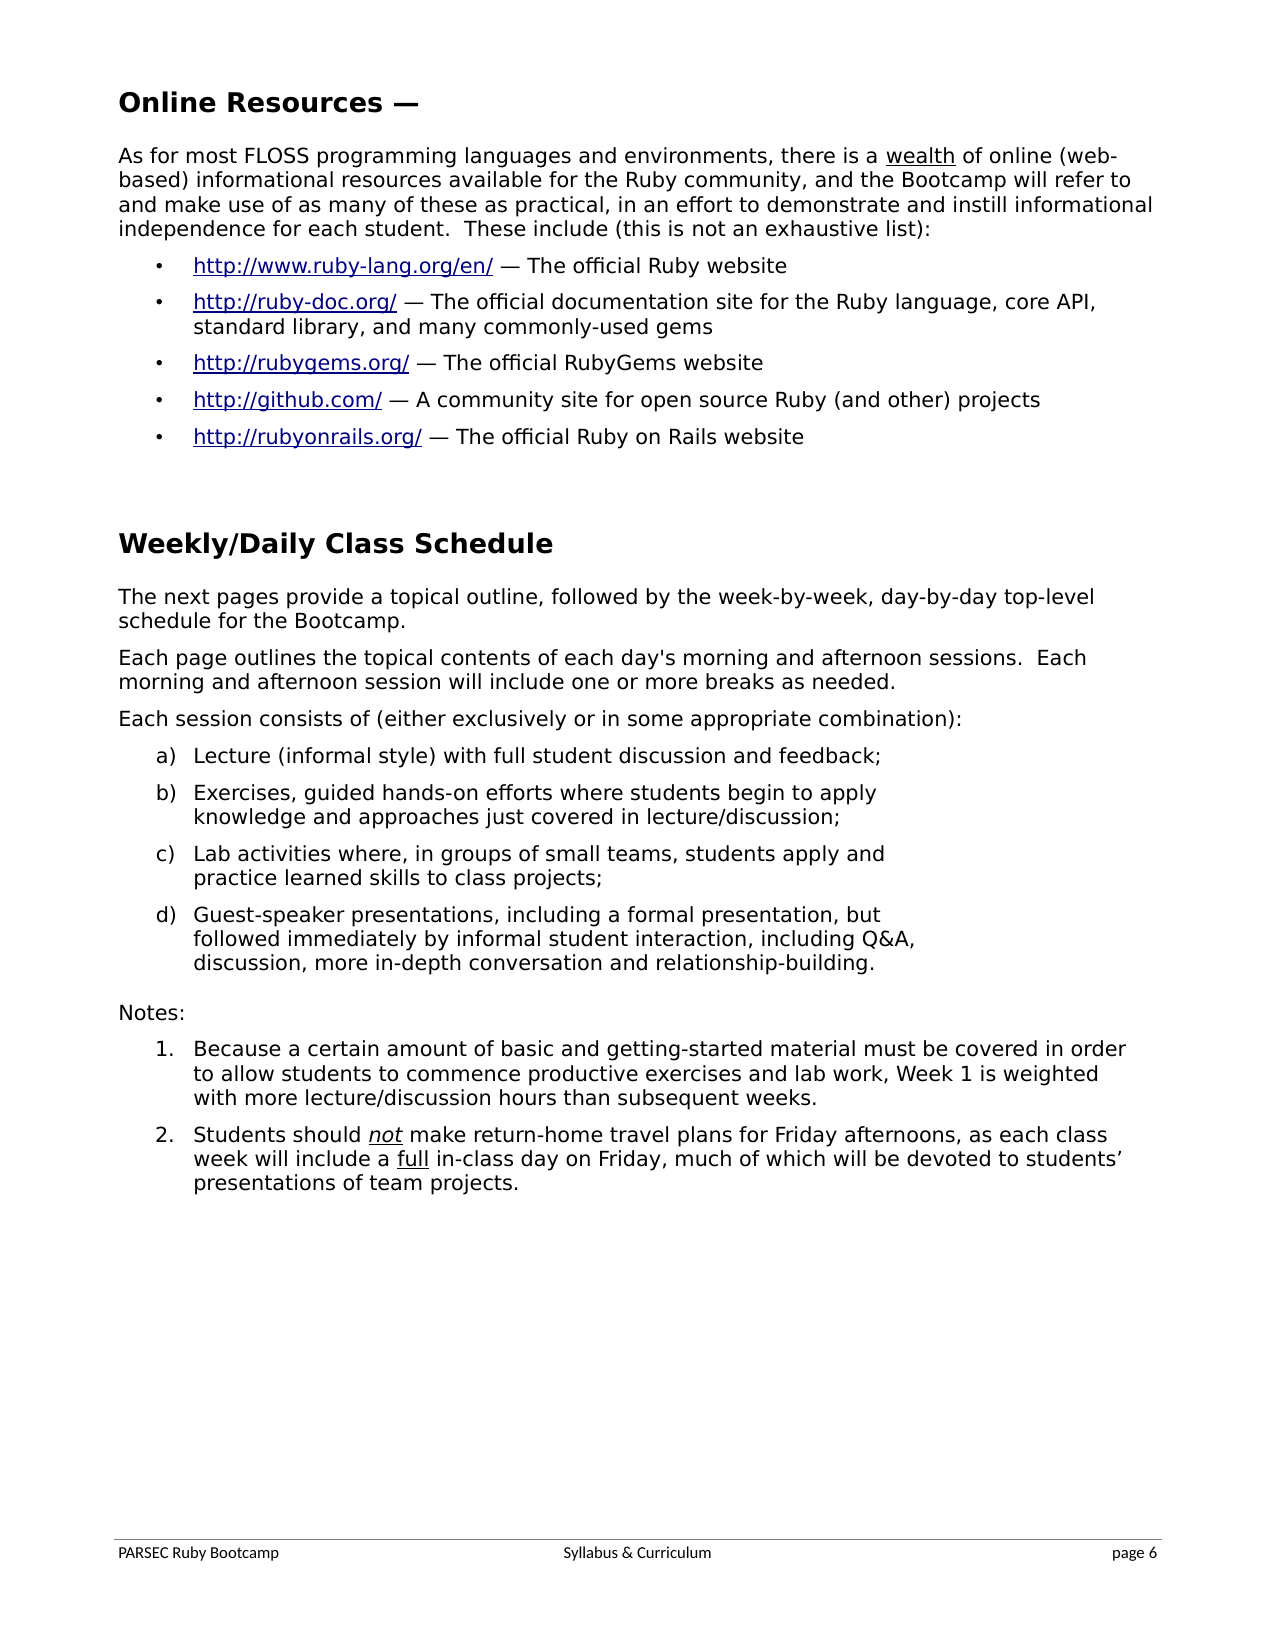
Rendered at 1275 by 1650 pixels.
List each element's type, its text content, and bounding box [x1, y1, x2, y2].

list http://rubygems.org/ — The official RubyGems website [156, 351, 1157, 376]
text As for most FLOSS programming languages and environments, there is a wealth of online (web-based) informational resources available for the Ruby community, and the Bootcamp will refer to and make use of as many of these as practical, in an effort to demonstrate and instill informational independence for each student. These include (this is not an exhaustive list): [118, 144, 1157, 241]
list Students should not make return-home travel plans for Friday afternoons, as each class week will include a full in-class day on Friday, much of which will be devoted to students’ presentations of team projects. [155, 1123, 1140, 1195]
list http://github.com/ — A community site for open source Ruby (and other) projects [156, 388, 1157, 412]
text Weekly/Daily Class Schedule [118, 528, 1157, 560]
list Lab activities where, in groups of small teams, students apply and practice learned skills to class projects; [156, 842, 961, 890]
list Exercises, guided hands-on efforts where students begin to apply knowledge and approaches just covered in lecture/discussion; [156, 781, 961, 829]
text Online Resources — [118, 87, 1157, 119]
list Guest-speaker presentations, including a formal presentation, but followed immediately by informal student interaction, including Q&A, discussion, more in-depth conversation and relationship-building. [156, 903, 961, 976]
list http://rubyonrails.org/ — The official Ruby on Rails website [156, 425, 1157, 449]
text Notes: [118, 1001, 1157, 1025]
text The next pages provide a topical outline, followed by the week-by-week, day-by-day top-level schedule for the Bootcamp. [118, 585, 1157, 633]
list http://www.ruby-lang.org/en/ — The official Ruby website [156, 254, 1157, 278]
list http://ruby-doc.org/ — The official documentation site for the Ruby language, core API, standard library, and many commonly-used gems [156, 290, 1157, 339]
text Each page outlines the topical contents of each day's morning and afternoon sessions. Each morning and afternoon session will include one or more breaks as needed. [118, 646, 1157, 694]
list Because a certain amount of basic and getting-started material must be covered in order to allow students to commence productive exercises and lab work, Week 1 is weighted with more lecture/discussion hours than subsequent weeks. [155, 1037, 1140, 1110]
list Lecture (informal style) with full student discussion and feedback; [156, 744, 1157, 768]
text Each session consists of (either exclusively or in some appropriate combination): [118, 707, 1157, 731]
